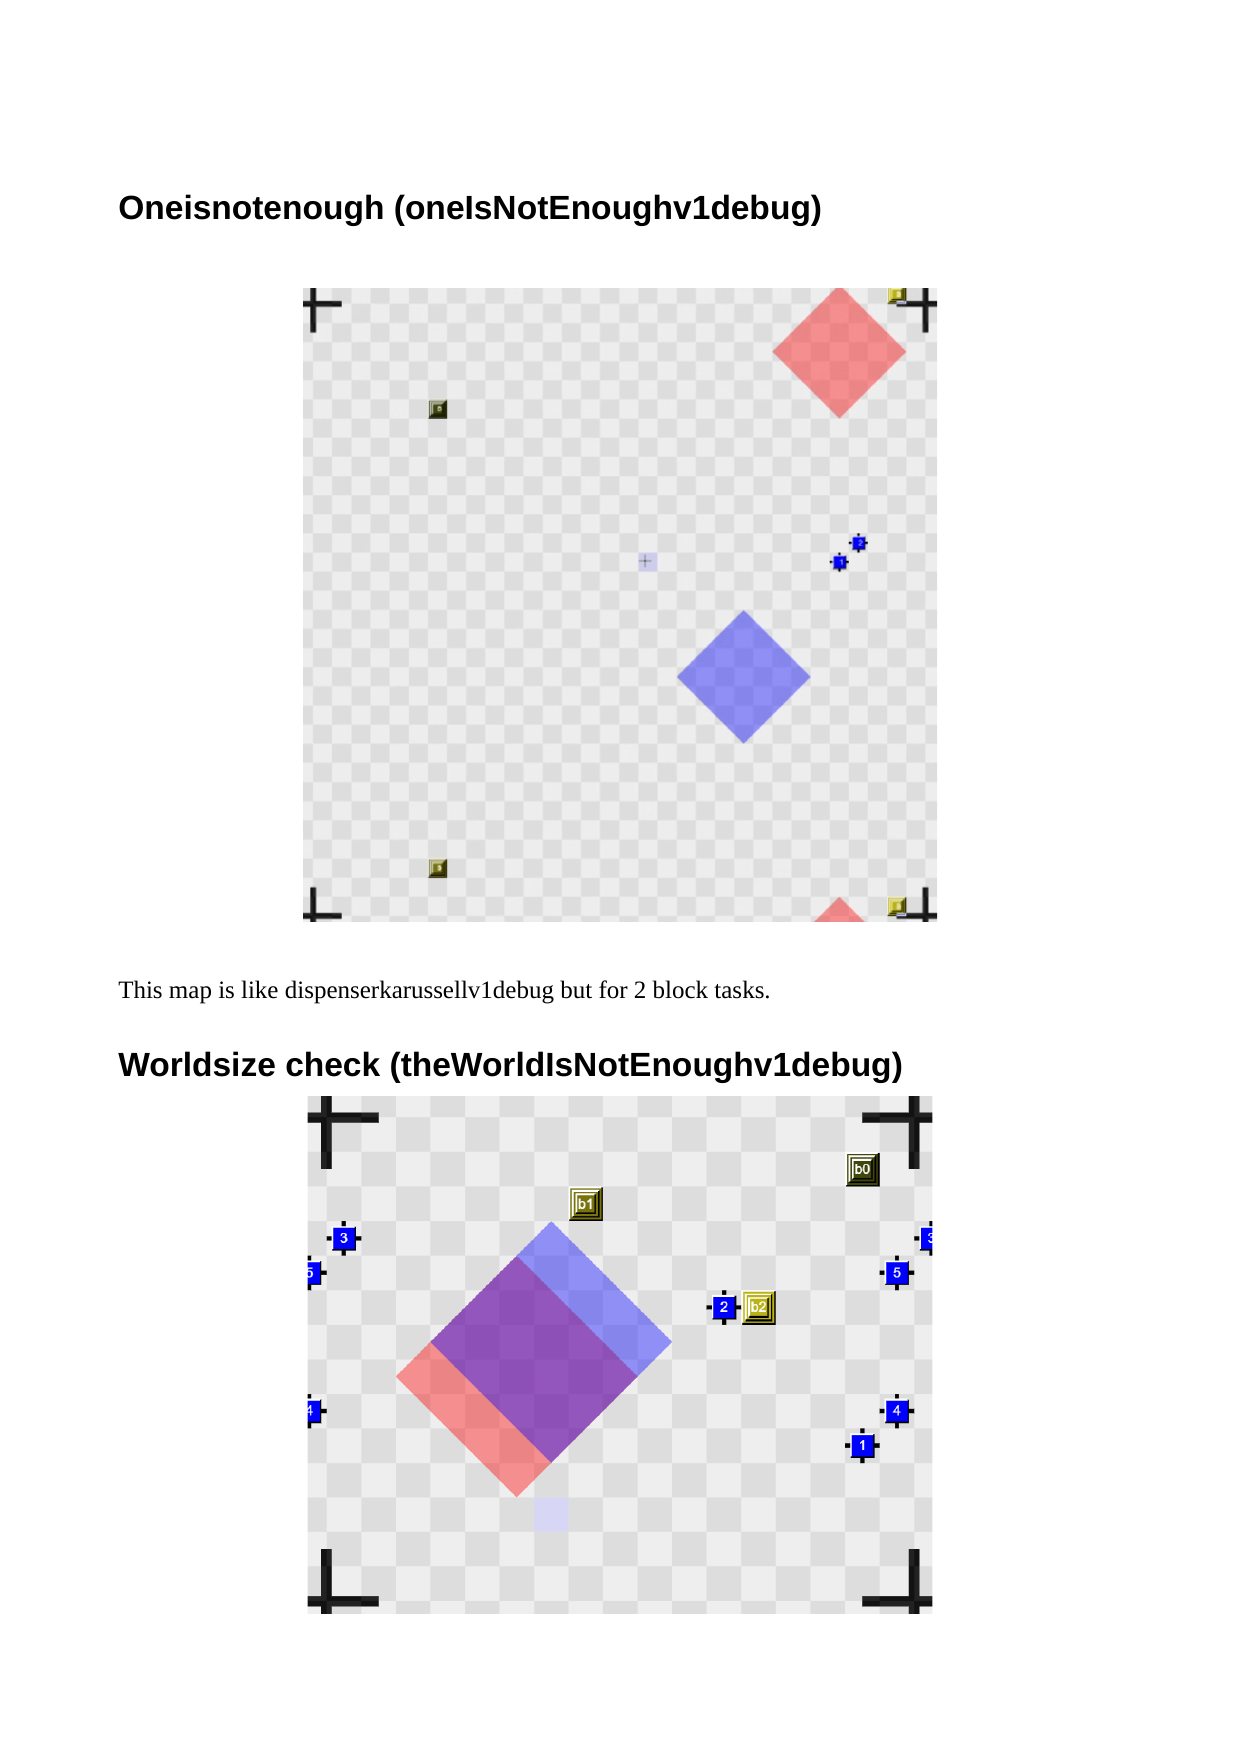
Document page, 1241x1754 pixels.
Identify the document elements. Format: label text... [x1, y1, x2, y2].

picture [303, 288, 938, 922]
text This map is like dispenserkarussellv1debug but for 2 block tasks. [118, 975, 1122, 1004]
subtitle Worldsize check (theWorldIsNotEnoughv1debug) [118, 1045, 1122, 1084]
picture [307, 1096, 933, 1614]
subtitle Oneisnotenough (oneIsNotEnoughv1debug) [118, 188, 1122, 227]
